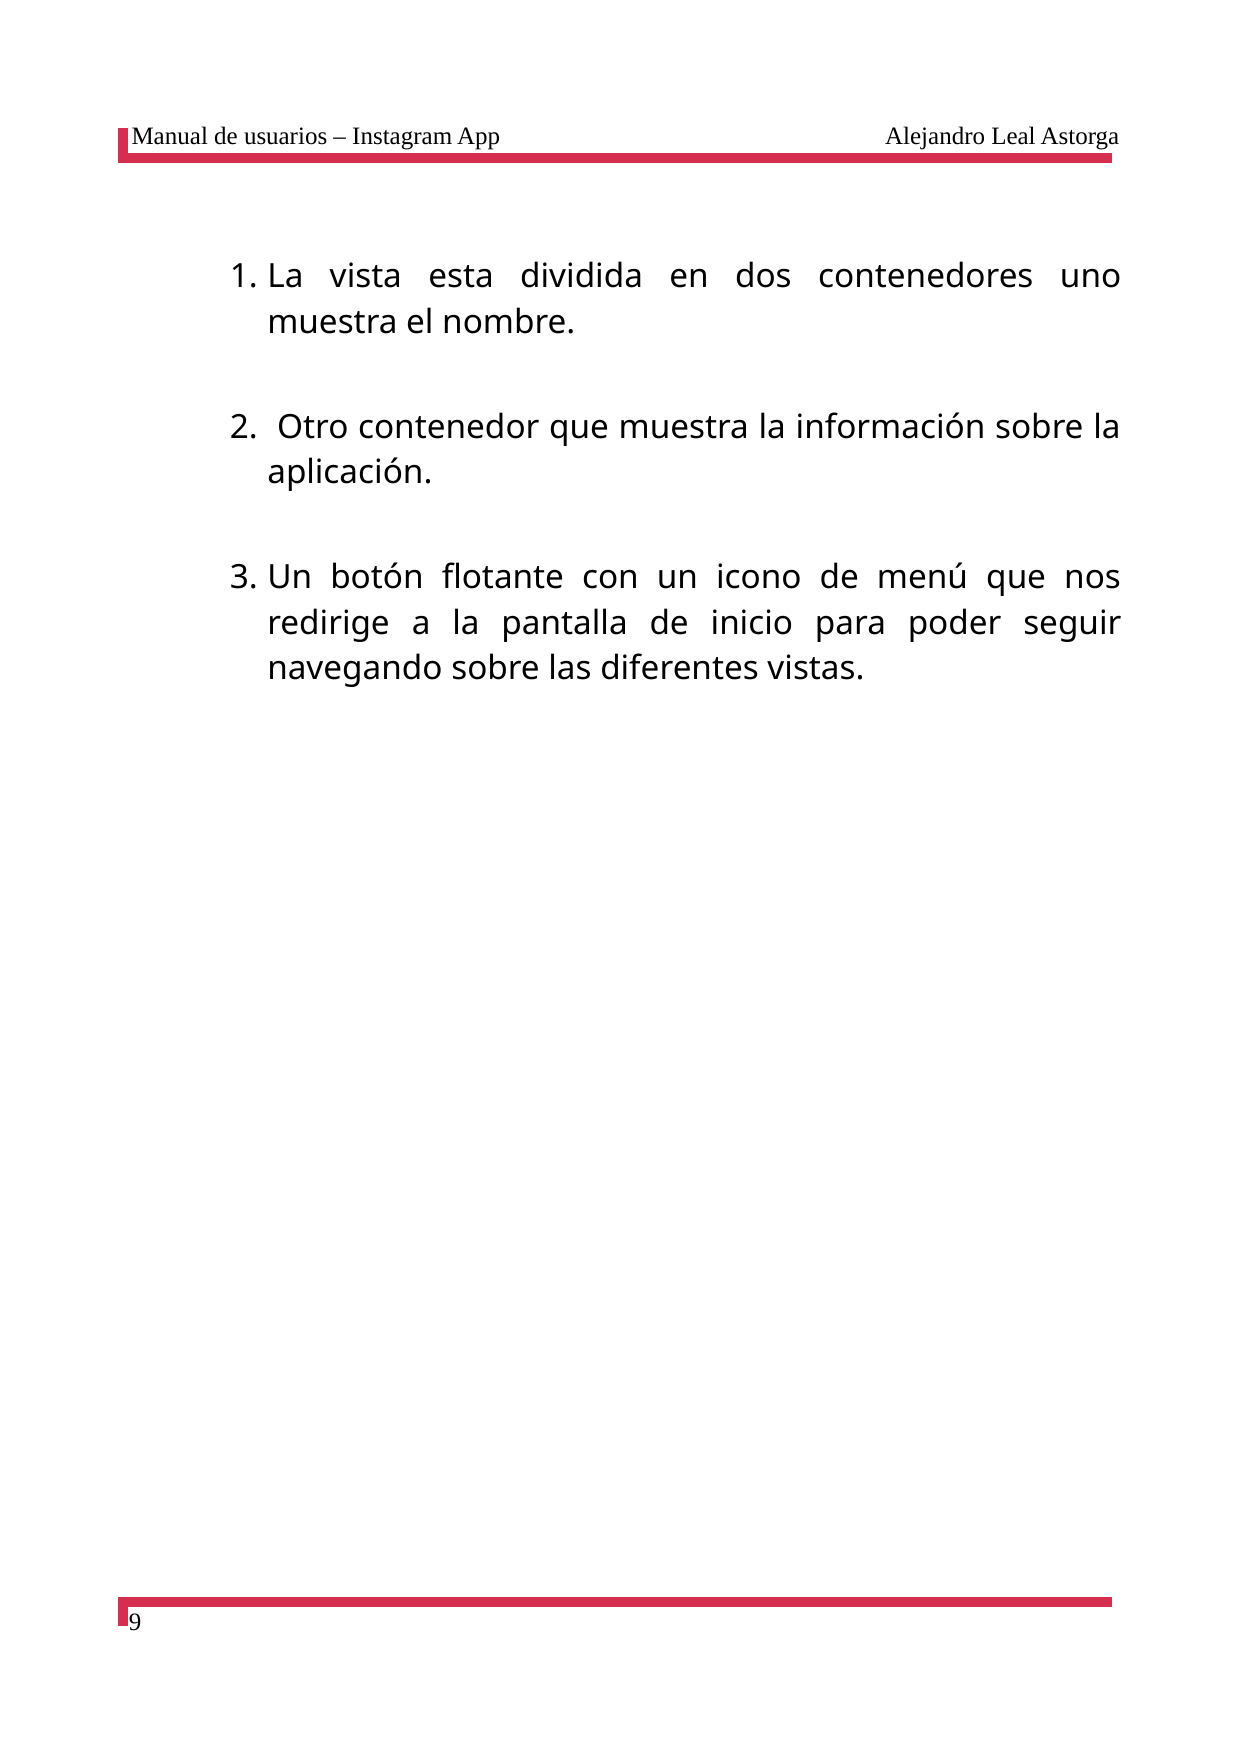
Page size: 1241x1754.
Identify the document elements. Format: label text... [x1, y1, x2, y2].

list Otro contenedor que muestra la información sobre la aplicación. [229, 403, 1122, 493]
list Un botón flotante con un icono de menú que nos redirige a la pantalla de inicio para poder seguir navegando sobre las diferentes vistas. [229, 553, 1122, 689]
list La vista esta dividida en dos contenedores uno muestra el nombre. [229, 252, 1122, 343]
